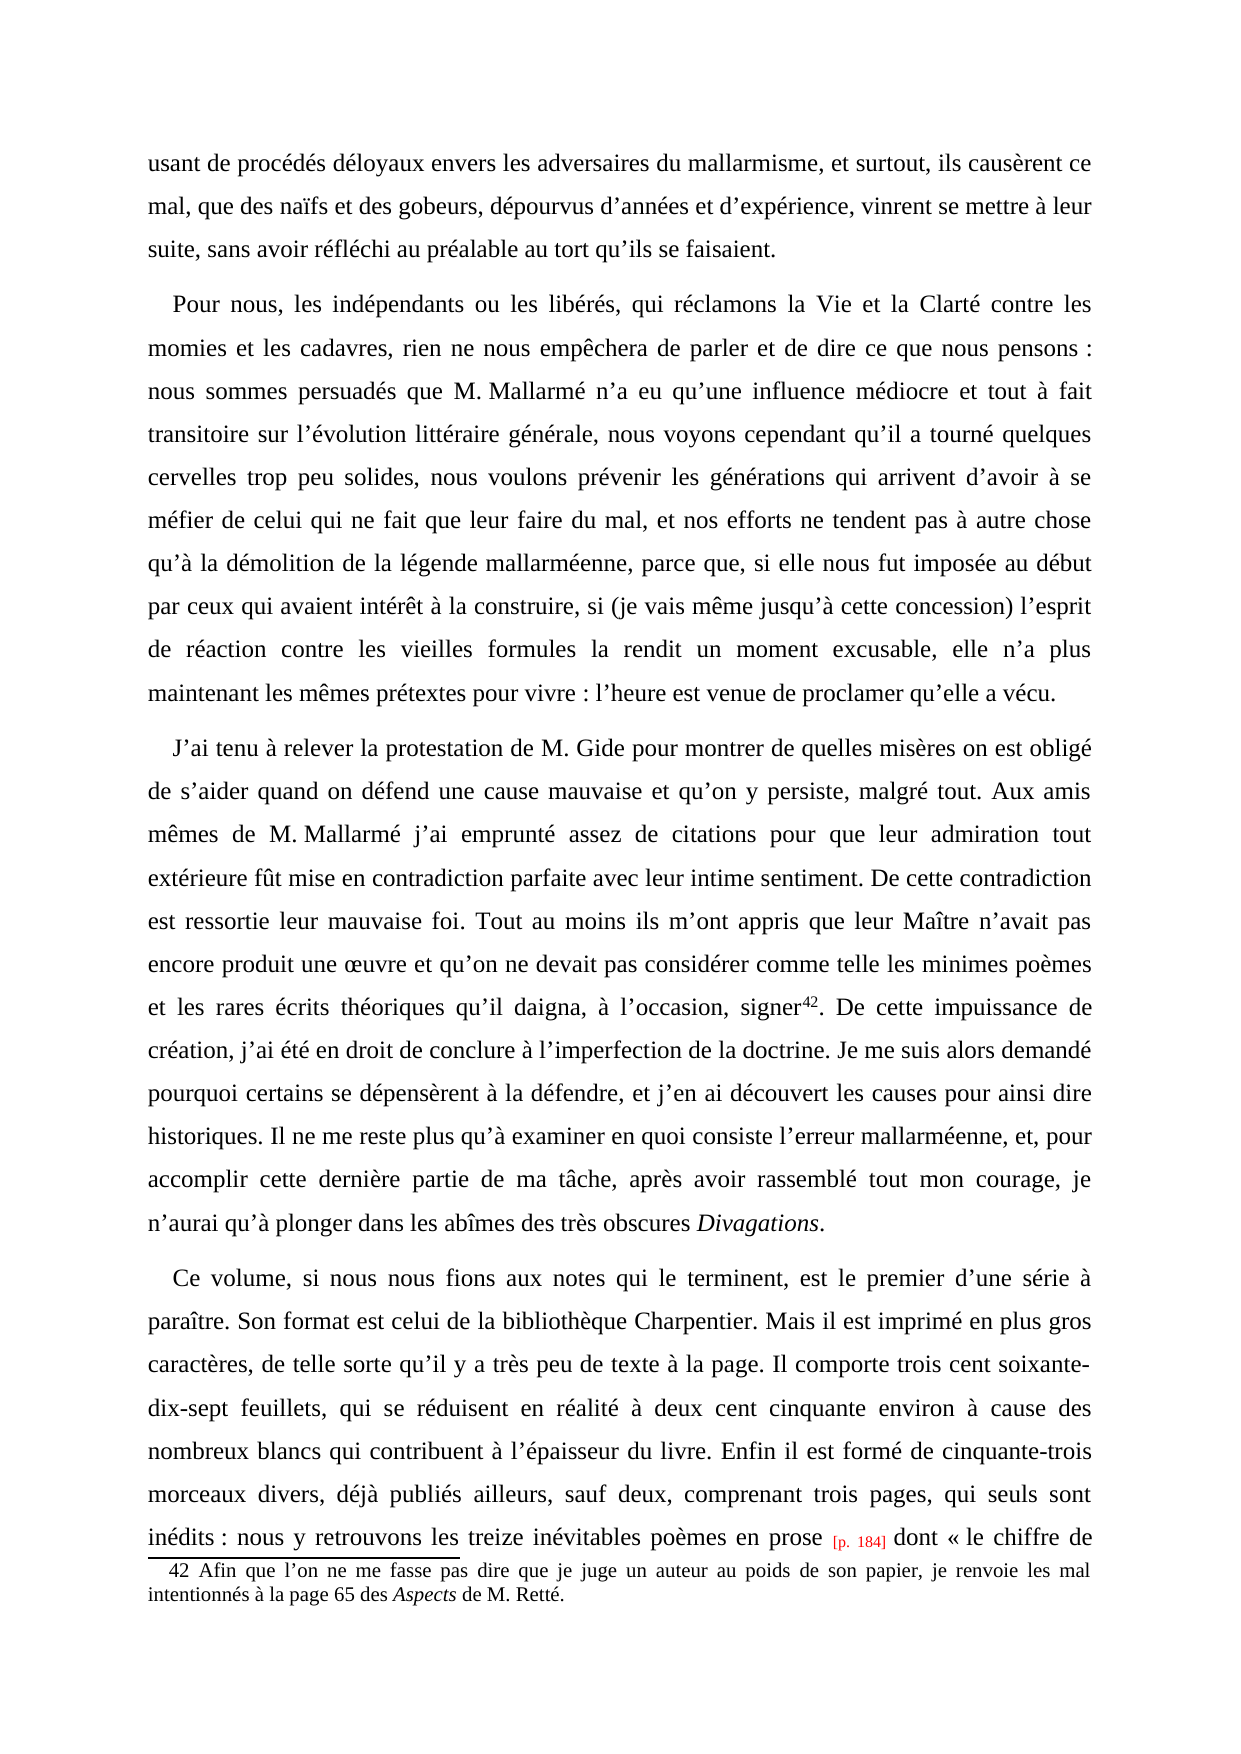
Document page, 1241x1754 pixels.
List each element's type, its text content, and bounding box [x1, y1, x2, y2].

text Ce volume, si nous nous fions aux notes qui le terminent, est le premier d’une série à paraître. Son format est celui de la bibliothèque Charpentier. Mais il est imprimé en plus gros caractères, de telle sorte qu’il y a très peu de texte à la page. Il comporte trois cent soixante-dix-sept feuillets, qui se réduisent en réalité à deux cent cinquante environ à cause des nombreux blancs qui contribuent à l’épaisseur du livre. Enfin il est formé de cinquante-trois morceaux divers, déjà publiés ailleurs, sauf deux, comprenant trois pages, qui seuls sont inédits : nous y retrouvons les treize inévitables poèmes en prose [p. 184] dont « le chiffre de [148, 1263, 1093, 1551]
text J’ai tenu à relever la protestation de M. Gide pour montrer de quelles misères on est obligé de s’aider quand on défend une cause mauvaise et qu’on y persiste, malgré tout. Aux amis mêmes de M. Mallarmé j’ai emprunté assez de citations pour que leur admiration tout extérieure fût mise en contradiction parfaite avec leur intime sentiment. De cette contradiction est ressortie leur mauvaise foi. Tout au moins ils m’ont appris que leur Maître n’avait pas encore produit une œuvre et qu’on ne devait pas considérer comme telle les minimes poèmes et les rares écrits théoriques qu’il daigna, à l’occasion, signer. De cette impuissance de création, j’ai été en droit de conclure à l’imperfection de la doctrine. Je me suis alors demandé pourquoi certains se dépensèrent à la défendre, et j’en ai découvert les causes pour ainsi dire historiques. Il ne me reste plus qu’à examiner en quoi consiste l’erreur mallarméenne, et, pour accomplir cette dernière partie de ma tâche, après avoir rassemblé tout mon courage, je n’aurai qu’à plonger dans les abîmes des très obscures Divagations. [148, 733, 1093, 1236]
text usant de procédés déloyaux envers les adversaires du mallarmisme, et surtout, ils causèrent ce mal, que des naïfs et des gobeurs, dépourvus d’années et d’expérience, vinrent se mettre à leur suite, sans avoir réfléchi au préalable au tort qu’ils se faisaient. [148, 148, 1093, 263]
text Afin que l’on ne me fasse pas dire que je juge un auteur au poids de son papier, je renvoie les mal intentionnés à la page 65 des Aspects de M. Retté. [148, 1558, 1093, 1606]
text Pour nous, les indépendants ou les libérés, qui réclamons la Vie et la Clarté contre les momies et les cadavres, rien ne nous empêchera de parler et de dire ce que nous pensons : nous sommes persuadés que M. Mallarmé n’a eu qu’une influence médiocre et tout à fait transitoire sur l’évolution littéraire générale, nous voyons cependant qu’il a tourné quelques cervelles trop peu solides, nous voulons prévenir les générations qui arrivent d’avoir à se méfier de celui qui ne fait que leur faire du mal, et nos efforts ne tendent pas à autre chose qu’à la démolition de la légende mallarméenne, parce que, si elle nous fut imposée au début par ceux qui avaient intérêt à la construire, si (je vais même jusqu’à cette concession) l’esprit de réaction contre les vieilles formules la rendit un moment excusable, elle n’a plus maintenant les mêmes prétextes pour vivre : l’heure est venue de proclamer qu’elle a vécu. [148, 289, 1093, 706]
